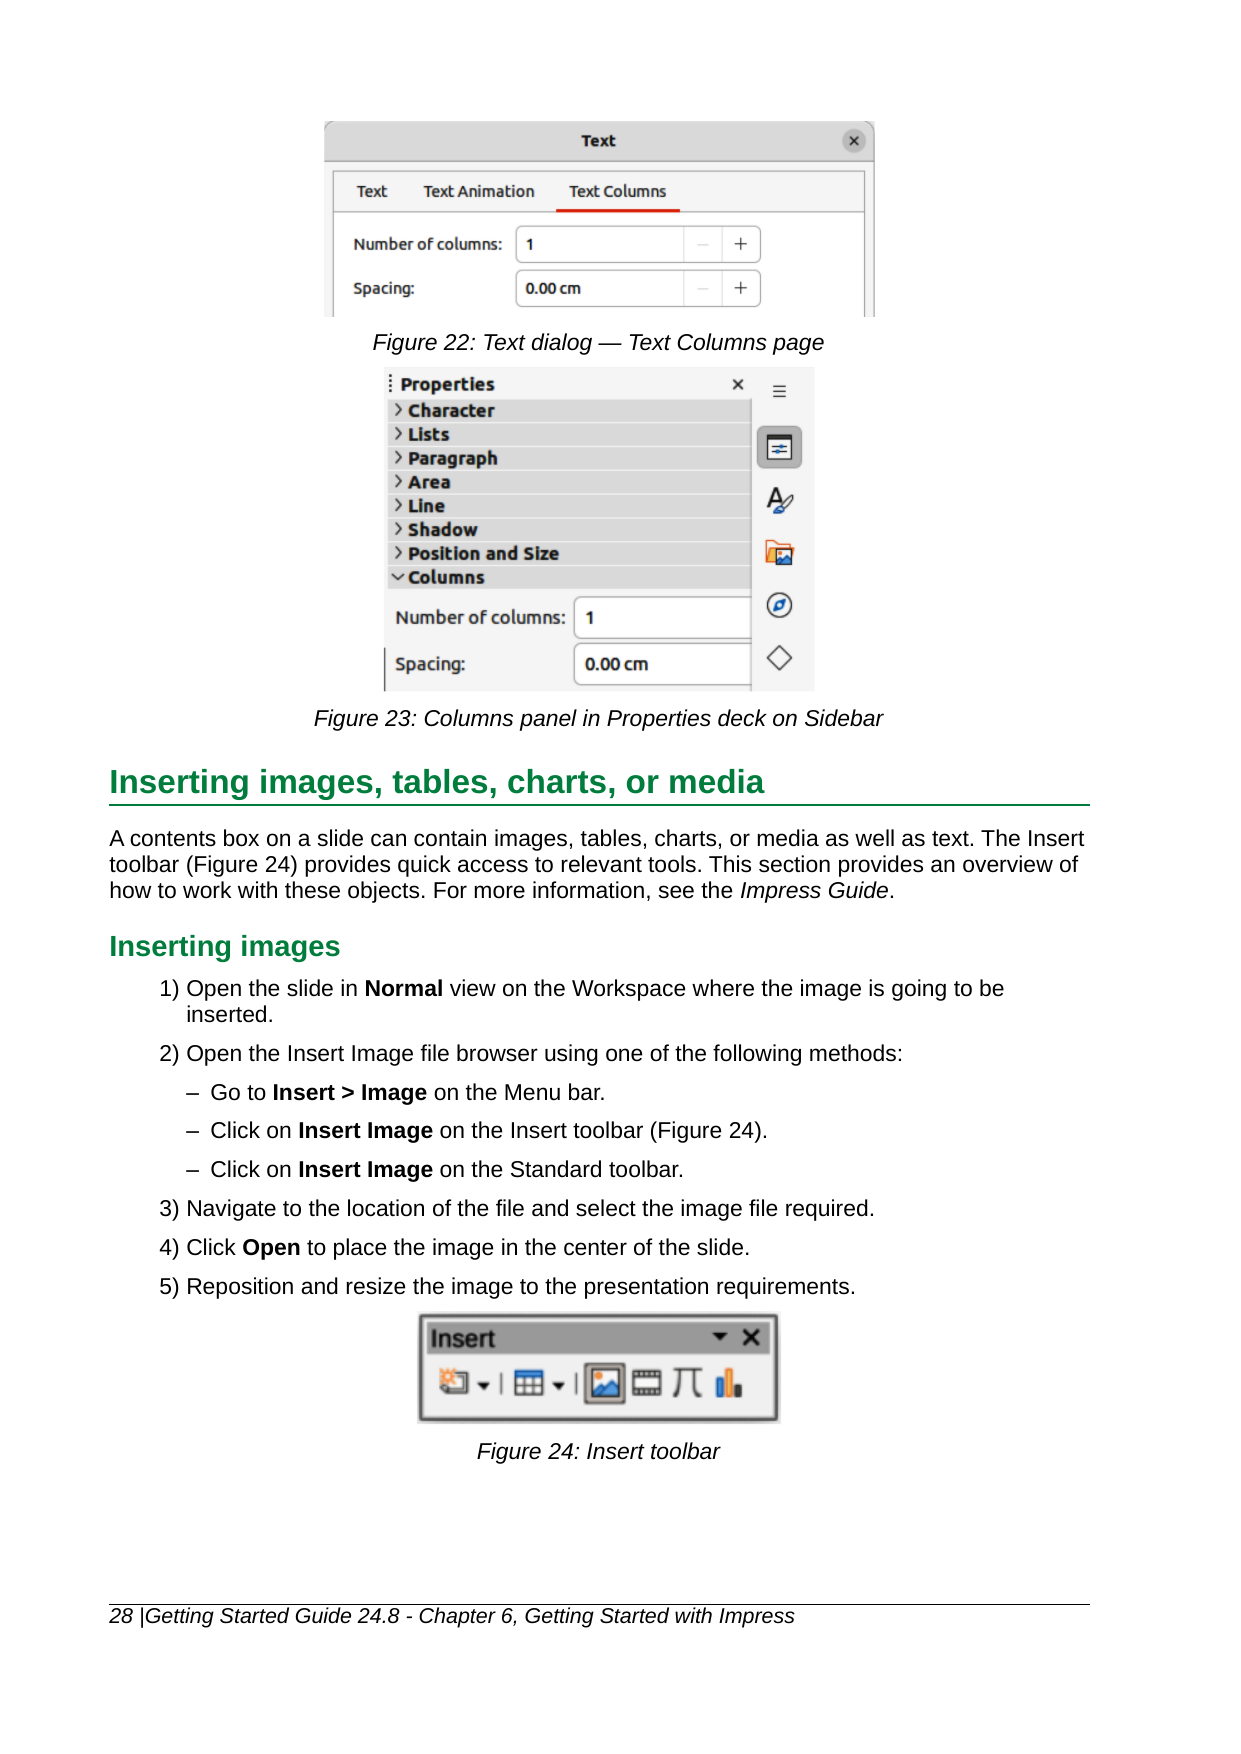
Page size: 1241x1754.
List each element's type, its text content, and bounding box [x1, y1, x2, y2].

subtitle Inserting images, tables, charts, or media [109, 762, 1090, 804]
list Open the slide in Normal view on the Workspace where the image is going to be inserted. [186, 974, 1090, 1027]
picture [383, 367, 816, 693]
list Click on Insert Image on the Insert toolbar (Figure 24). [186, 1117, 1090, 1144]
list Click on Insert Image on the Standard toolbar. [186, 1156, 1090, 1183]
list Open the Insert Image file browser using one of the following methods: [186, 1040, 1090, 1066]
list Navigate to the location of the file and select the image file required. [186, 1195, 1090, 1222]
list Go to Insert > Image on the Menu bar. [186, 1079, 1090, 1105]
text Figure 24: Insert toolbar [417, 1438, 782, 1464]
text Figure 22: Text dialog — Text Columns page [324, 329, 875, 355]
text A contents box on a slide can contain images, tables, charts, or media as well as text. The Insert toolbar (Figure 24) provides quick access to relevant tools. This section provides an overview of how to work with these objects. For more information, see the Impress Guide. [109, 825, 1090, 904]
picture [324, 121, 875, 317]
list Reposition and resize the image to the presentation requirements. [186, 1273, 1090, 1299]
subtitle Inserting images [109, 929, 1090, 962]
picture [416, 1311, 783, 1426]
text Figure 23: Columns panel in Properties deck on Sidebar [313, 705, 885, 731]
list Click Open to place the image in the center of the slide. [186, 1234, 1090, 1260]
